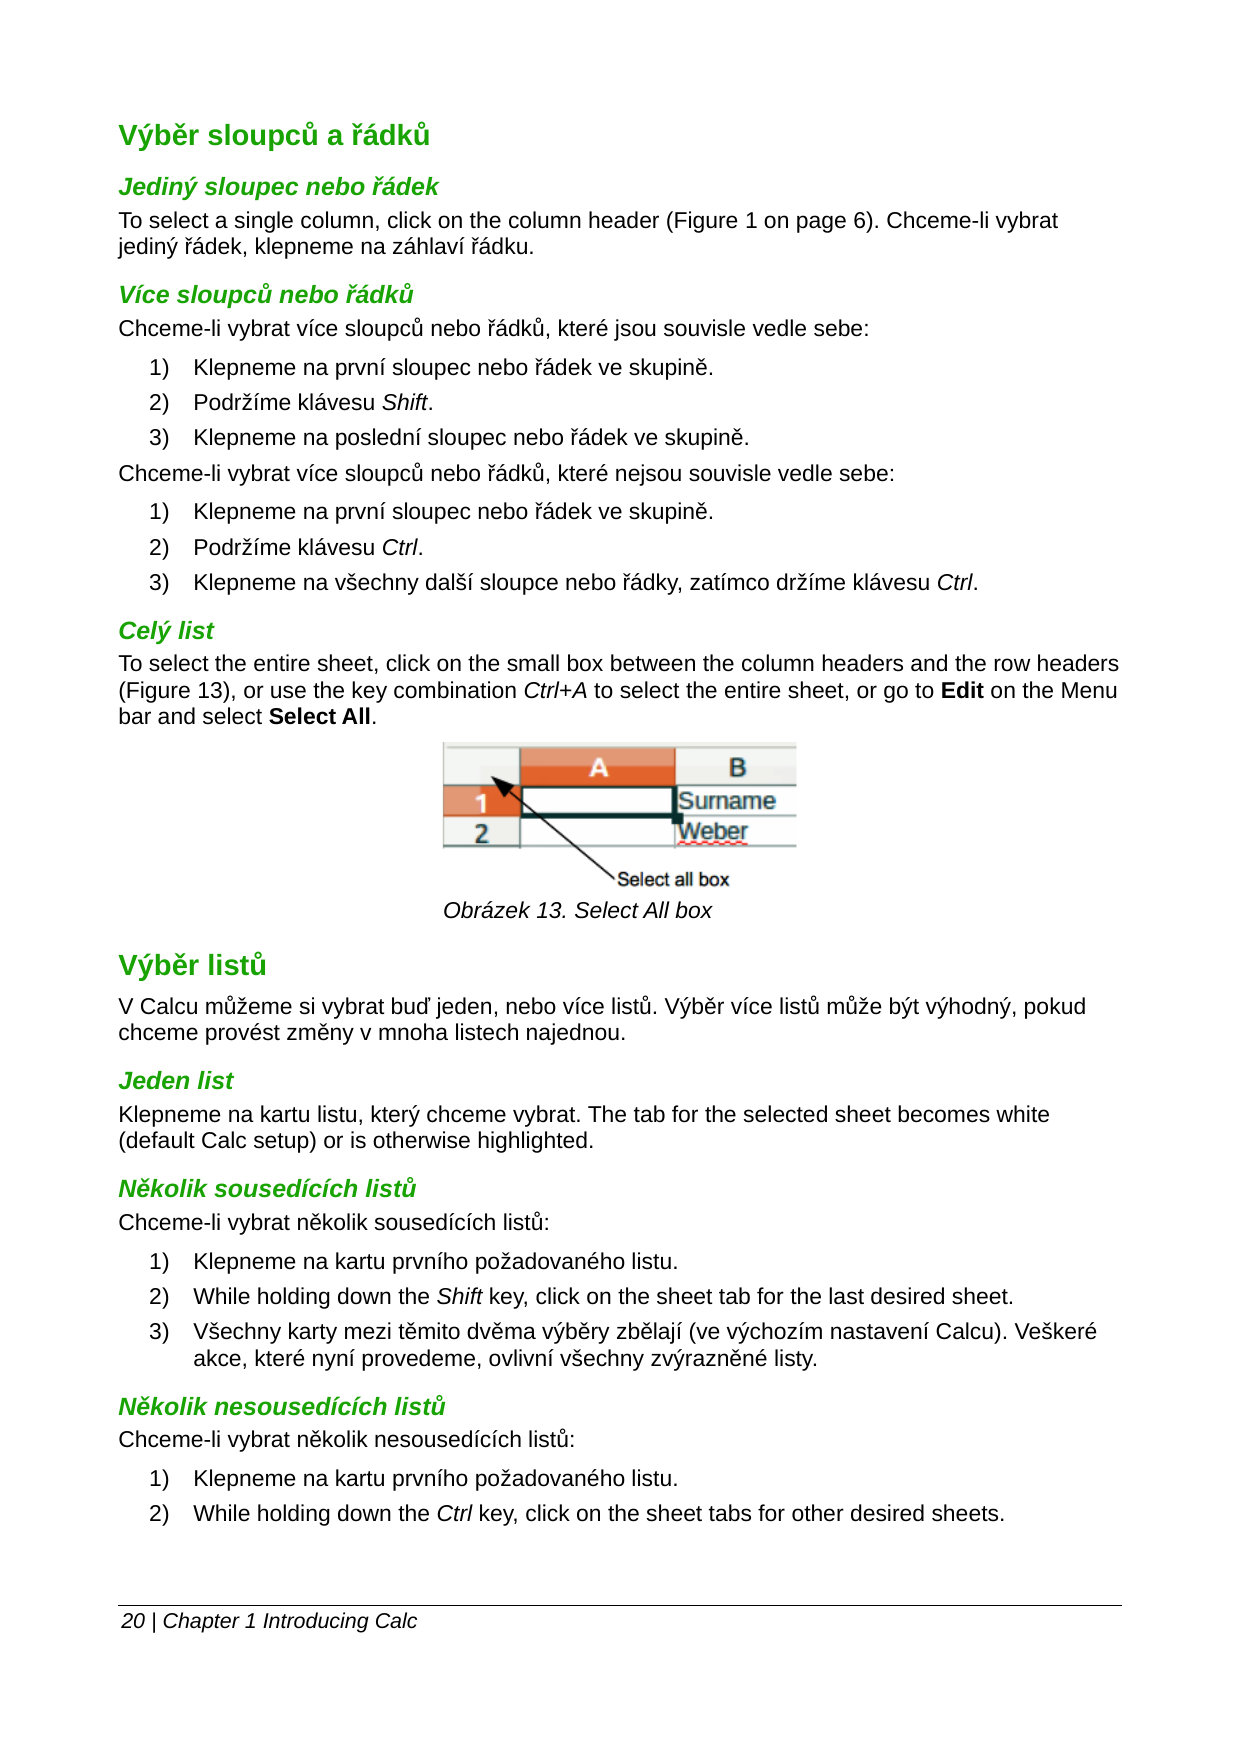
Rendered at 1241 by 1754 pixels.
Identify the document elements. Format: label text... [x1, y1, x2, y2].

subtitle Jediný sloupec nebo řádek [118, 172, 1122, 201]
list Klepneme na všechny další sloupce nebo řádky, zatímco držíme klávesu Ctrl. [169, 569, 1122, 595]
list Podržíme klávesu Ctrl. [169, 533, 1122, 560]
list Chceme-li vybrat několik nesousedících listů: [118, 1426, 1122, 1452]
list Klepneme na první sloupec nebo řádek ve skupině. [169, 498, 1122, 525]
subtitle Jeden list [118, 1066, 1122, 1095]
list Chceme-li vybrat několik sousedících listů: [118, 1209, 1122, 1235]
list Chceme-li vybrat více sloupců nebo řádků, které nejsou souvisle vedle sebe: [118, 459, 1122, 486]
list Podržíme klávesu Shift. [169, 389, 1122, 415]
subtitle Výběr sloupců a řádků [118, 118, 1122, 152]
text Obrázek 13. Select All box [443, 898, 797, 924]
list Klepneme na první sloupec nebo řádek ve skupině. [169, 354, 1122, 380]
text Klepneme na kartu listu, který chceme vybrat. The tab for the selected sheet becomes white (default Calc setup) or is otherwise highlighted. [118, 1101, 1122, 1153]
subtitle Několik sousedících listů [118, 1174, 1122, 1203]
list Všechny karty mezi těmito dvěma výběry zbělají (ve výchozím nastavení Calcu). Veškeré akce, které nyní provedeme, ovlivní všechny zvýrazněné listy. [169, 1318, 1122, 1371]
text To select the entire sheet, click on the small box between the column headers and the row headers (Figure 13), or use the key combination Ctrl+A to select the entire sheet, or go to Edit on the Menu bar and select Select All. [118, 650, 1122, 729]
picture [442, 742, 798, 898]
text To select a single column, click on the column header (Figure 1 on page 6). Chceme-li vybrat jediný řádek, klepneme na záhlaví řádku. [118, 207, 1122, 260]
subtitle Výběr listů [118, 947, 1122, 981]
subtitle Celý list [118, 616, 1122, 644]
subtitle Několik nesousedících listů [118, 1391, 1122, 1420]
list Klepneme na kartu prvního požadovaného listu. [169, 1465, 1122, 1491]
list While holding down the Shift key, click on the sheet tab for the last desired sheet. [169, 1283, 1122, 1309]
subtitle Více sloupců nebo řádků [118, 280, 1122, 309]
text V Calcu můžeme si vybrat buď jeden, nebo více listů. Výběr více listů může být výhodný, pokud chceme provést změny v mnoha listech najednou. [118, 993, 1122, 1046]
list Klepneme na kartu prvního požadovaného listu. [169, 1248, 1122, 1274]
list Chceme-li vybrat více sloupců nebo řádků, které jsou souvisle vedle sebe: [118, 315, 1122, 341]
list While holding down the Ctrl key, click on the sheet tabs for other desired sheets. [169, 1500, 1122, 1527]
list Klepneme na poslední sloupec nebo řádek ve skupině. [169, 424, 1122, 451]
